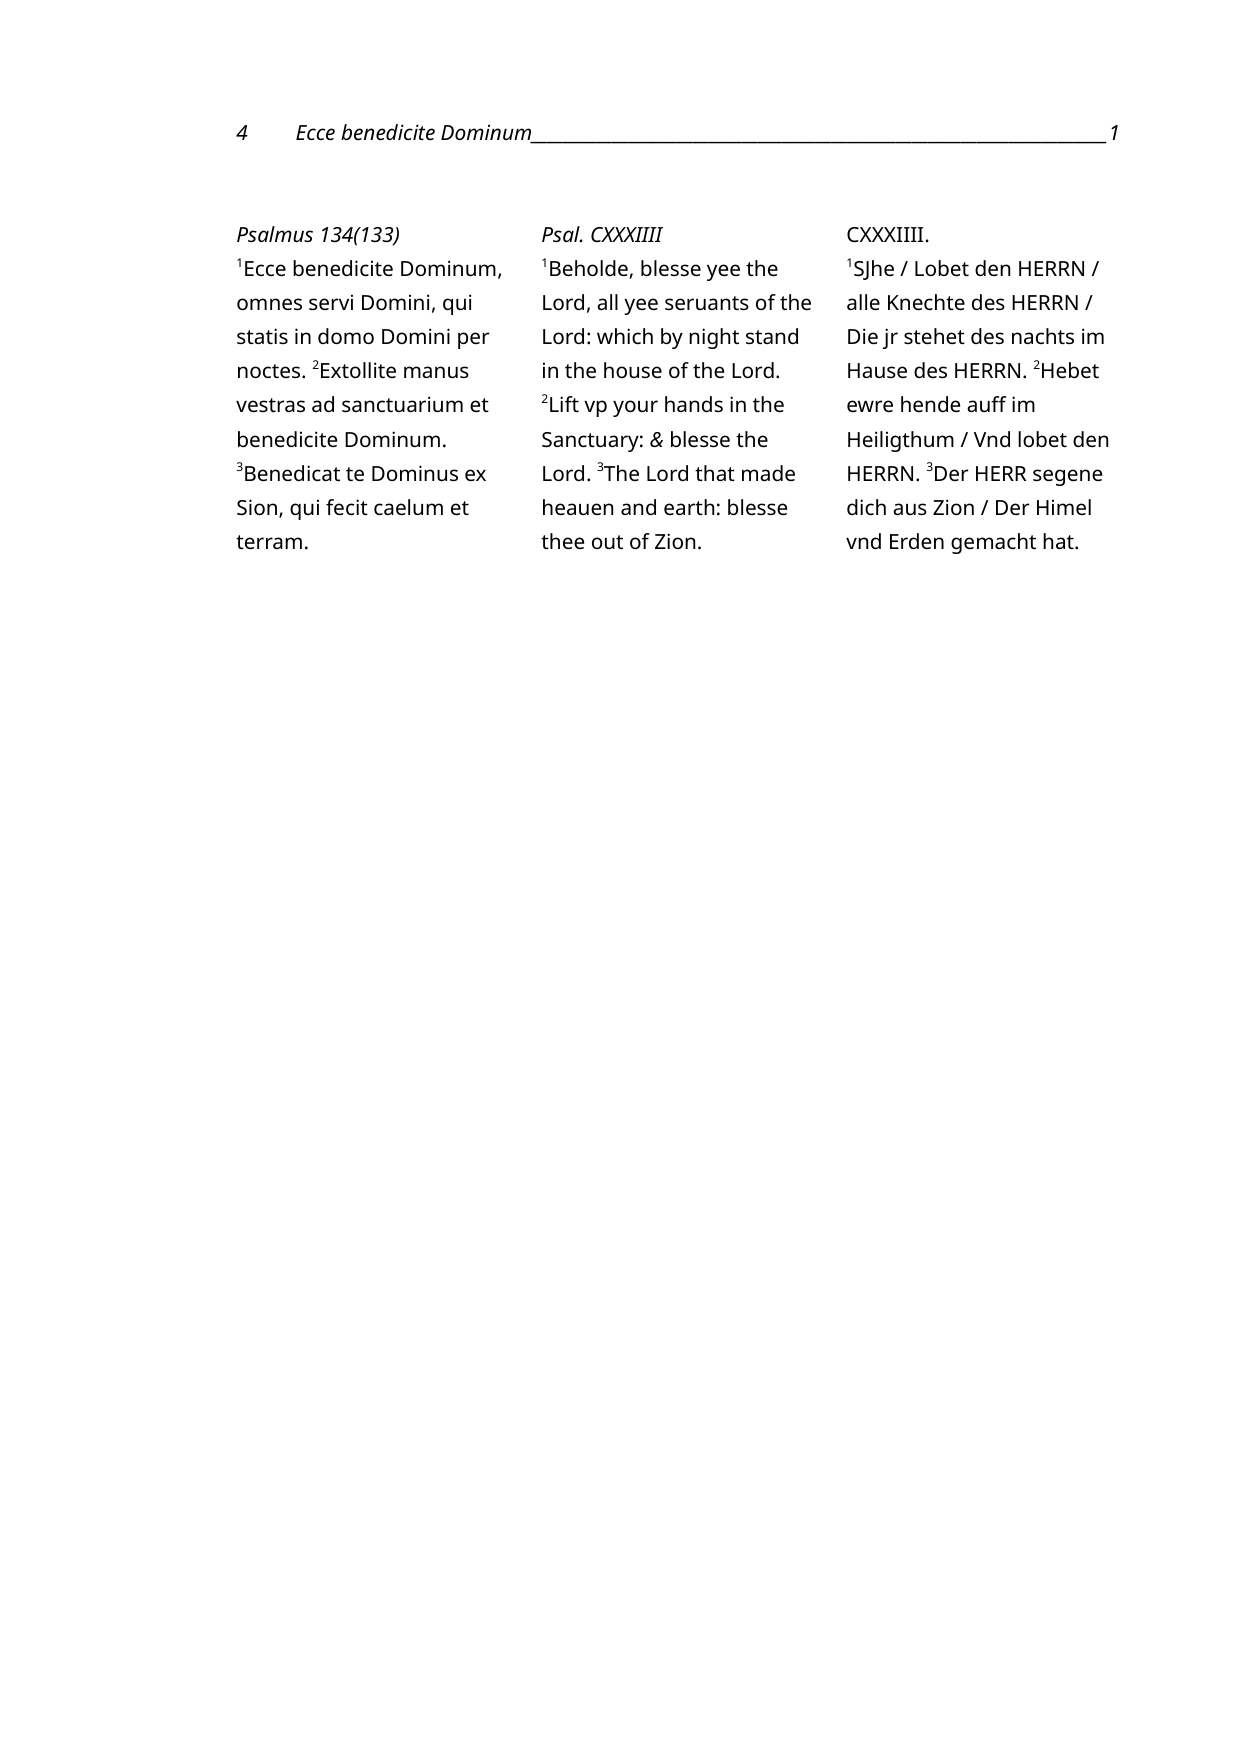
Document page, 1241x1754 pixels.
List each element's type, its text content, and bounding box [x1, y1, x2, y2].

text 4 Ecce benedicite Dominum 1 [236, 118, 1122, 215]
text Psalmus 134(133) 1Ecce benedicite Dominum, omnes servi Domini, qui statis in domo Domini per noctes. 2Extollite manus vestras ad sanctuarium et benedicite Dominum. 3Benedicat te Dominus ex Sion, qui fecit caelum et terram. [236, 220, 512, 555]
text CXXXIIII. 1SJhe / Lobet den HERRN / alle Knechte des HERRN / Die jr stehet des nachts im Hause des HERRN. 2Hebet ewre hende auff im Heiligthum / Vnd lobet den HERRN. 3Der HERR segene dich aus Zion / Der Himel vnd Erden gemacht hat. [846, 220, 1122, 555]
text Psal. CXXXIIII 1Beholde, blesse yee the Lord, all yee seruants of the Lord: which by night stand in the house of the Lord. 2Lift vp your hands in the Sanctuary: & blesse the Lord. 3The Lord that made heauen and earth: blesse thee out of Zion. [541, 220, 817, 555]
